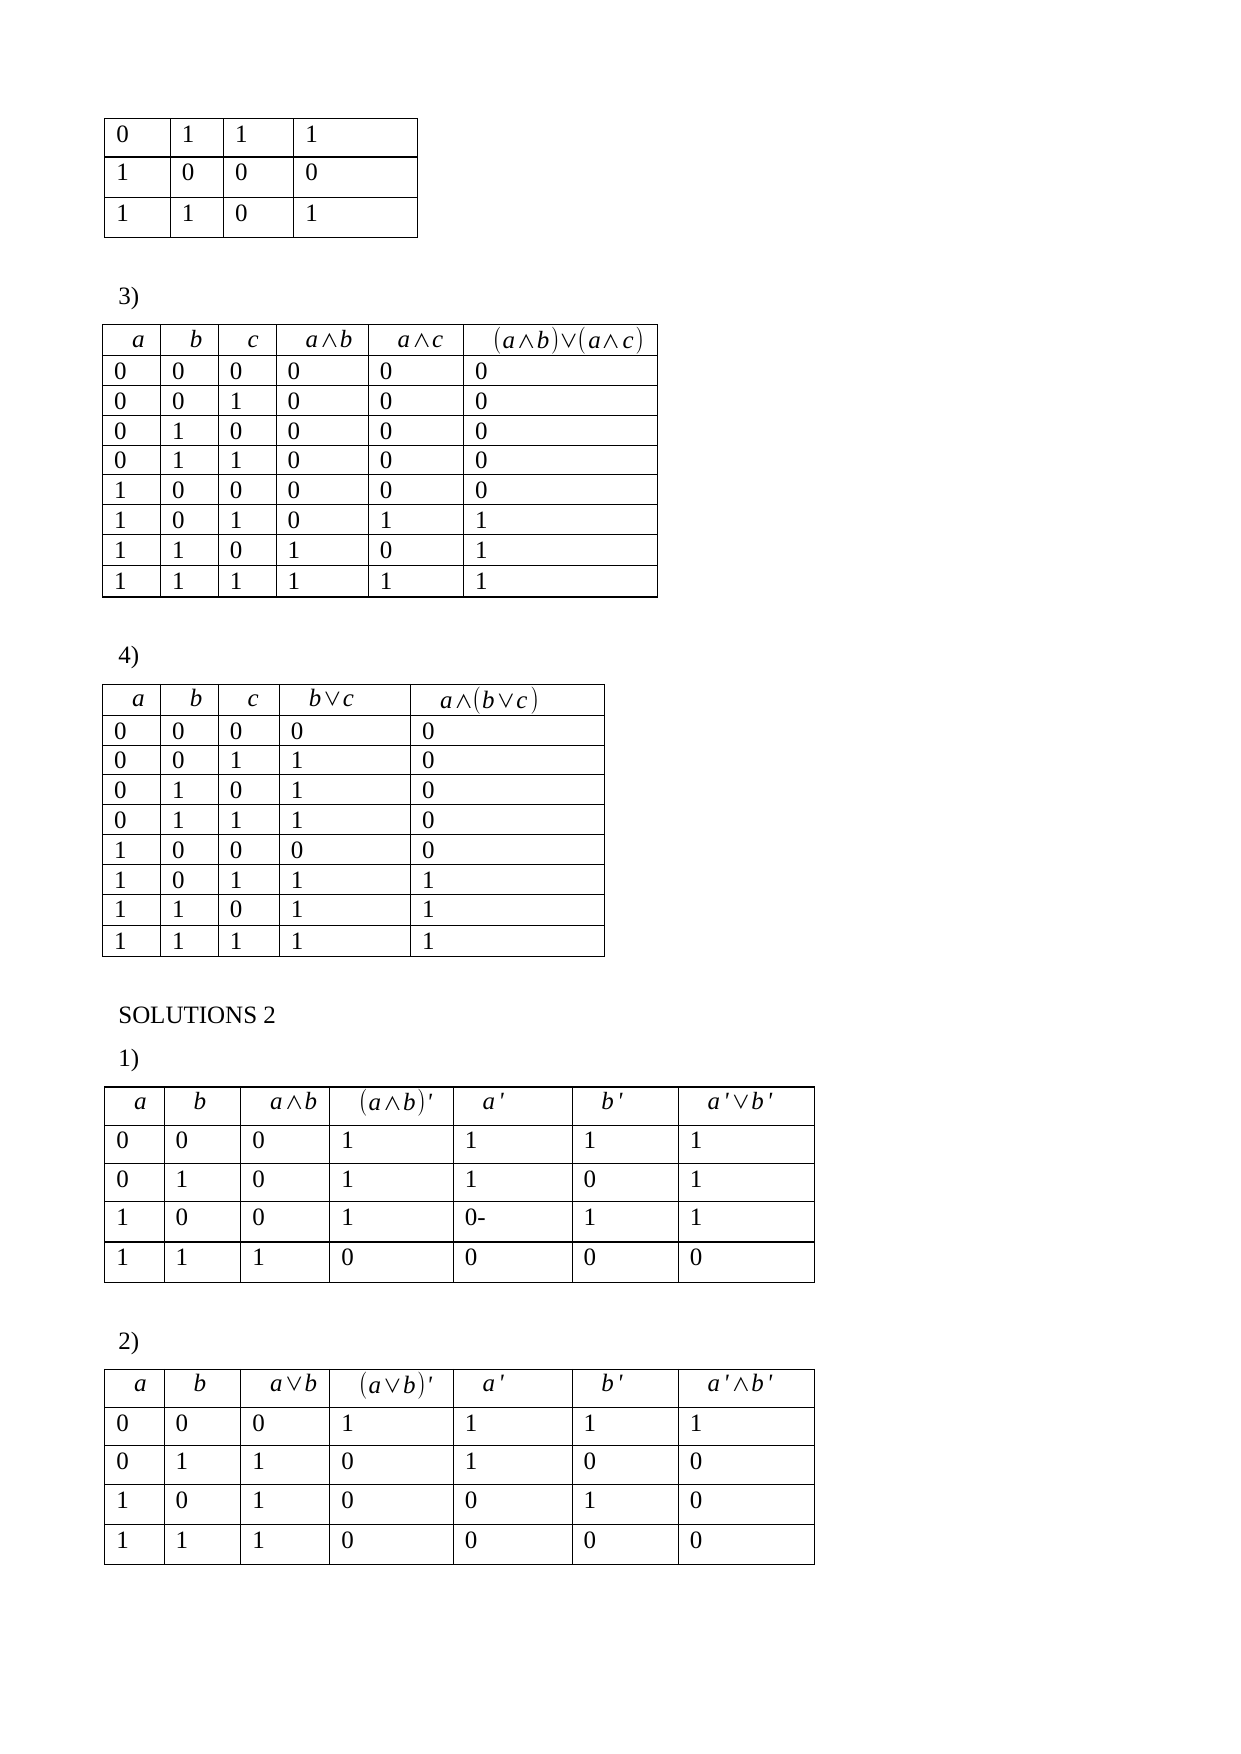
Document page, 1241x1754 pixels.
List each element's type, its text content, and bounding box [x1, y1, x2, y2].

table_cell 0 [277, 505, 368, 534]
table_header [103, 685, 160, 715]
table_cell 1 [103, 895, 160, 925]
table_cell 0 [165, 1202, 240, 1241]
table_cell 1 [161, 566, 218, 596]
table_cell 0 [165, 1126, 240, 1163]
table_cell 1 [277, 566, 368, 596]
table_cell 1 [454, 1446, 572, 1484]
table_cell 0 [103, 386, 160, 415]
table_cell 1 [161, 416, 218, 444]
table_cell 0 [369, 535, 463, 565]
table_cell 0 [103, 746, 160, 774]
table_header [103, 325, 160, 355]
table_cell 1 [105, 1202, 164, 1241]
table_cell 0 [219, 835, 279, 864]
table_cell 1 [330, 1408, 453, 1445]
table_cell 1 [464, 566, 657, 596]
table_cell 0 [573, 1525, 678, 1564]
table_header [411, 685, 604, 715]
table_cell 0 [105, 1126, 164, 1163]
table_cell 1 [105, 1485, 164, 1524]
table_cell 1 [219, 446, 276, 474]
table_cell 0 [573, 1446, 678, 1484]
table_cell 0 [219, 775, 279, 804]
table_header [464, 325, 657, 355]
table_cell 1 [219, 805, 279, 834]
text 2) [118, 1326, 1122, 1354]
table_cell 1 [330, 1202, 453, 1241]
table_cell 0 [171, 158, 223, 197]
table_cell 1 [280, 895, 410, 925]
table_cell 0 [280, 835, 410, 864]
table_cell 0 [103, 356, 160, 385]
table_cell 1 [103, 505, 160, 534]
table_header [369, 325, 463, 355]
table_cell 1 [573, 1408, 678, 1445]
table_cell 1 [103, 566, 160, 596]
table_header [241, 1370, 329, 1407]
table_cell 1 [161, 446, 218, 474]
table_cell 0 [573, 1243, 678, 1282]
table_cell 1 [161, 895, 218, 925]
table_cell 0 [464, 356, 657, 385]
table_cell 0 [103, 805, 160, 834]
table_cell 0 [294, 158, 417, 197]
table_header [573, 1370, 678, 1407]
table_header [573, 1088, 678, 1124]
table_cell 0 [219, 535, 276, 565]
table_cell 1 [219, 505, 276, 534]
table_cell 0- [454, 1202, 572, 1241]
table_cell 0 [219, 416, 276, 444]
table_header [105, 1088, 164, 1124]
table_cell 1 [411, 865, 604, 893]
table_cell 0 [219, 475, 276, 504]
table_cell 0 [161, 716, 218, 744]
table_cell 0 [161, 746, 218, 774]
table_cell 0 [330, 1243, 453, 1282]
table_cell 0 [241, 1408, 329, 1445]
table_cell 0 [219, 356, 276, 385]
table_cell 0 [280, 716, 410, 744]
table_cell 0 [103, 775, 160, 804]
table_cell 1 [241, 1525, 329, 1564]
table_cell 1 [573, 1202, 678, 1241]
table_cell 0 [224, 198, 293, 237]
table_cell 0 [679, 1525, 814, 1564]
table_cell 1 [105, 1525, 164, 1564]
table_cell 1 [171, 198, 223, 237]
table_cell 1 [294, 119, 417, 156]
table_cell 0 [411, 805, 604, 834]
table_cell 0 [105, 1408, 164, 1445]
table_cell 1 [161, 775, 218, 804]
table_cell 0 [241, 1202, 329, 1241]
table_cell 1 [679, 1408, 814, 1445]
table_cell 0 [103, 416, 160, 444]
table_cell 0 [165, 1408, 240, 1445]
table_cell 1 [241, 1485, 329, 1524]
table_cell 0 [277, 356, 368, 385]
table_cell 0 [161, 835, 218, 864]
table_cell 1 [294, 198, 417, 237]
text 1) [118, 1043, 1122, 1072]
table_header [679, 1088, 814, 1124]
table_cell 1 [161, 805, 218, 834]
text 3) [118, 281, 1122, 310]
table_cell 1 [241, 1243, 329, 1282]
table_cell 1 [165, 1525, 240, 1564]
table_cell 1 [280, 865, 410, 893]
table_cell 0 [411, 716, 604, 744]
table_cell 0 [369, 475, 463, 504]
table_cell 0 [369, 416, 463, 444]
table_cell 1 [219, 865, 279, 893]
table_header [679, 1370, 814, 1407]
table_cell 1 [165, 1164, 240, 1201]
table_cell 1 [280, 746, 410, 774]
table_cell 1 [411, 926, 604, 956]
table_cell 0 [679, 1485, 814, 1524]
table_cell 1 [330, 1126, 453, 1163]
table_cell 1 [679, 1202, 814, 1241]
table_cell 0 [369, 386, 463, 415]
table_cell 0 [277, 446, 368, 474]
table_cell 1 [454, 1126, 572, 1163]
table_header [454, 1088, 572, 1124]
table_cell 1 [573, 1126, 678, 1163]
table_cell 0 [241, 1126, 329, 1163]
table_cell 0 [464, 446, 657, 474]
table_cell 0 [411, 835, 604, 864]
table_cell 0 [103, 716, 160, 744]
table_cell 0 [411, 746, 604, 774]
table_cell 0 [330, 1525, 453, 1564]
table_cell 1 [103, 926, 160, 956]
table_header [277, 325, 368, 355]
table_cell 0 [573, 1164, 678, 1201]
table_cell 1 [171, 119, 223, 156]
table_cell 1 [280, 805, 410, 834]
table_header [280, 685, 410, 715]
table_cell 1 [165, 1446, 240, 1484]
table_cell 0 [105, 1164, 164, 1201]
table_header [330, 1370, 453, 1407]
table_header [165, 1370, 240, 1407]
table_cell 1 [103, 865, 160, 893]
table_cell 0 [219, 716, 279, 744]
table_cell 1 [105, 158, 170, 197]
table_cell 1 [330, 1164, 453, 1201]
table_cell 1 [280, 926, 410, 956]
table_cell 0 [165, 1485, 240, 1524]
table_header [454, 1370, 572, 1407]
table_cell 0 [277, 416, 368, 444]
table_cell 0 [161, 386, 218, 415]
table_header [219, 325, 276, 355]
table_cell 1 [280, 775, 410, 804]
table_cell 0 [411, 775, 604, 804]
table_cell 1 [103, 535, 160, 565]
table_cell 1 [219, 566, 276, 596]
table_cell 1 [464, 505, 657, 534]
table_cell 0 [464, 416, 657, 444]
table_cell 0 [330, 1485, 453, 1524]
table_cell 1 [219, 386, 276, 415]
table_cell 0 [369, 356, 463, 385]
table_cell 1 [411, 895, 604, 925]
table_cell 0 [161, 505, 218, 534]
table_cell 1 [161, 926, 218, 956]
text SOLUTIONS 2 [118, 1000, 1122, 1029]
table_cell 0 [105, 1446, 164, 1484]
table_cell 0 [161, 356, 218, 385]
table_cell 1 [161, 535, 218, 565]
table_cell 0 [103, 446, 160, 474]
table_cell 0 [219, 895, 279, 925]
table_header [219, 685, 279, 715]
table_cell 0 [224, 158, 293, 197]
table_header [161, 685, 218, 715]
table_cell 0 [161, 475, 218, 504]
table_cell 0 [464, 386, 657, 415]
table_cell 1 [277, 535, 368, 565]
table_cell 1 [103, 835, 160, 864]
table_cell 1 [224, 119, 293, 156]
table_cell 0 [161, 865, 218, 893]
table_cell 1 [454, 1408, 572, 1445]
table_header [161, 325, 218, 355]
table_cell 1 [219, 926, 279, 956]
table_cell 0 [454, 1525, 572, 1564]
table_cell 1 [105, 1243, 164, 1282]
table_cell 0 [330, 1446, 453, 1484]
table_cell 0 [464, 475, 657, 504]
table_cell 0 [679, 1243, 814, 1282]
table_header [105, 1370, 164, 1407]
table_header [330, 1088, 453, 1124]
table_cell 0 [277, 386, 368, 415]
table_cell 1 [219, 746, 279, 774]
table_cell 0 [679, 1446, 814, 1484]
table_cell 0 [454, 1243, 572, 1282]
table_cell 1 [103, 475, 160, 504]
table_cell 1 [105, 198, 170, 237]
table_cell 0 [454, 1485, 572, 1524]
table_cell 1 [679, 1164, 814, 1201]
table_cell 1 [573, 1485, 678, 1524]
table_cell 1 [165, 1243, 240, 1282]
table_cell 1 [241, 1446, 329, 1484]
table_header [165, 1088, 240, 1124]
table_cell 1 [454, 1164, 572, 1201]
table_header [241, 1088, 329, 1124]
table_cell 0 [277, 475, 368, 504]
table_cell 0 [241, 1164, 329, 1201]
table_cell 1 [369, 566, 463, 596]
table_cell 1 [679, 1126, 814, 1163]
table_cell 1 [464, 535, 657, 565]
table_cell 0 [369, 446, 463, 474]
table_cell 1 [369, 505, 463, 534]
table_cell 0 [105, 119, 170, 156]
text 4) [118, 641, 1122, 669]
